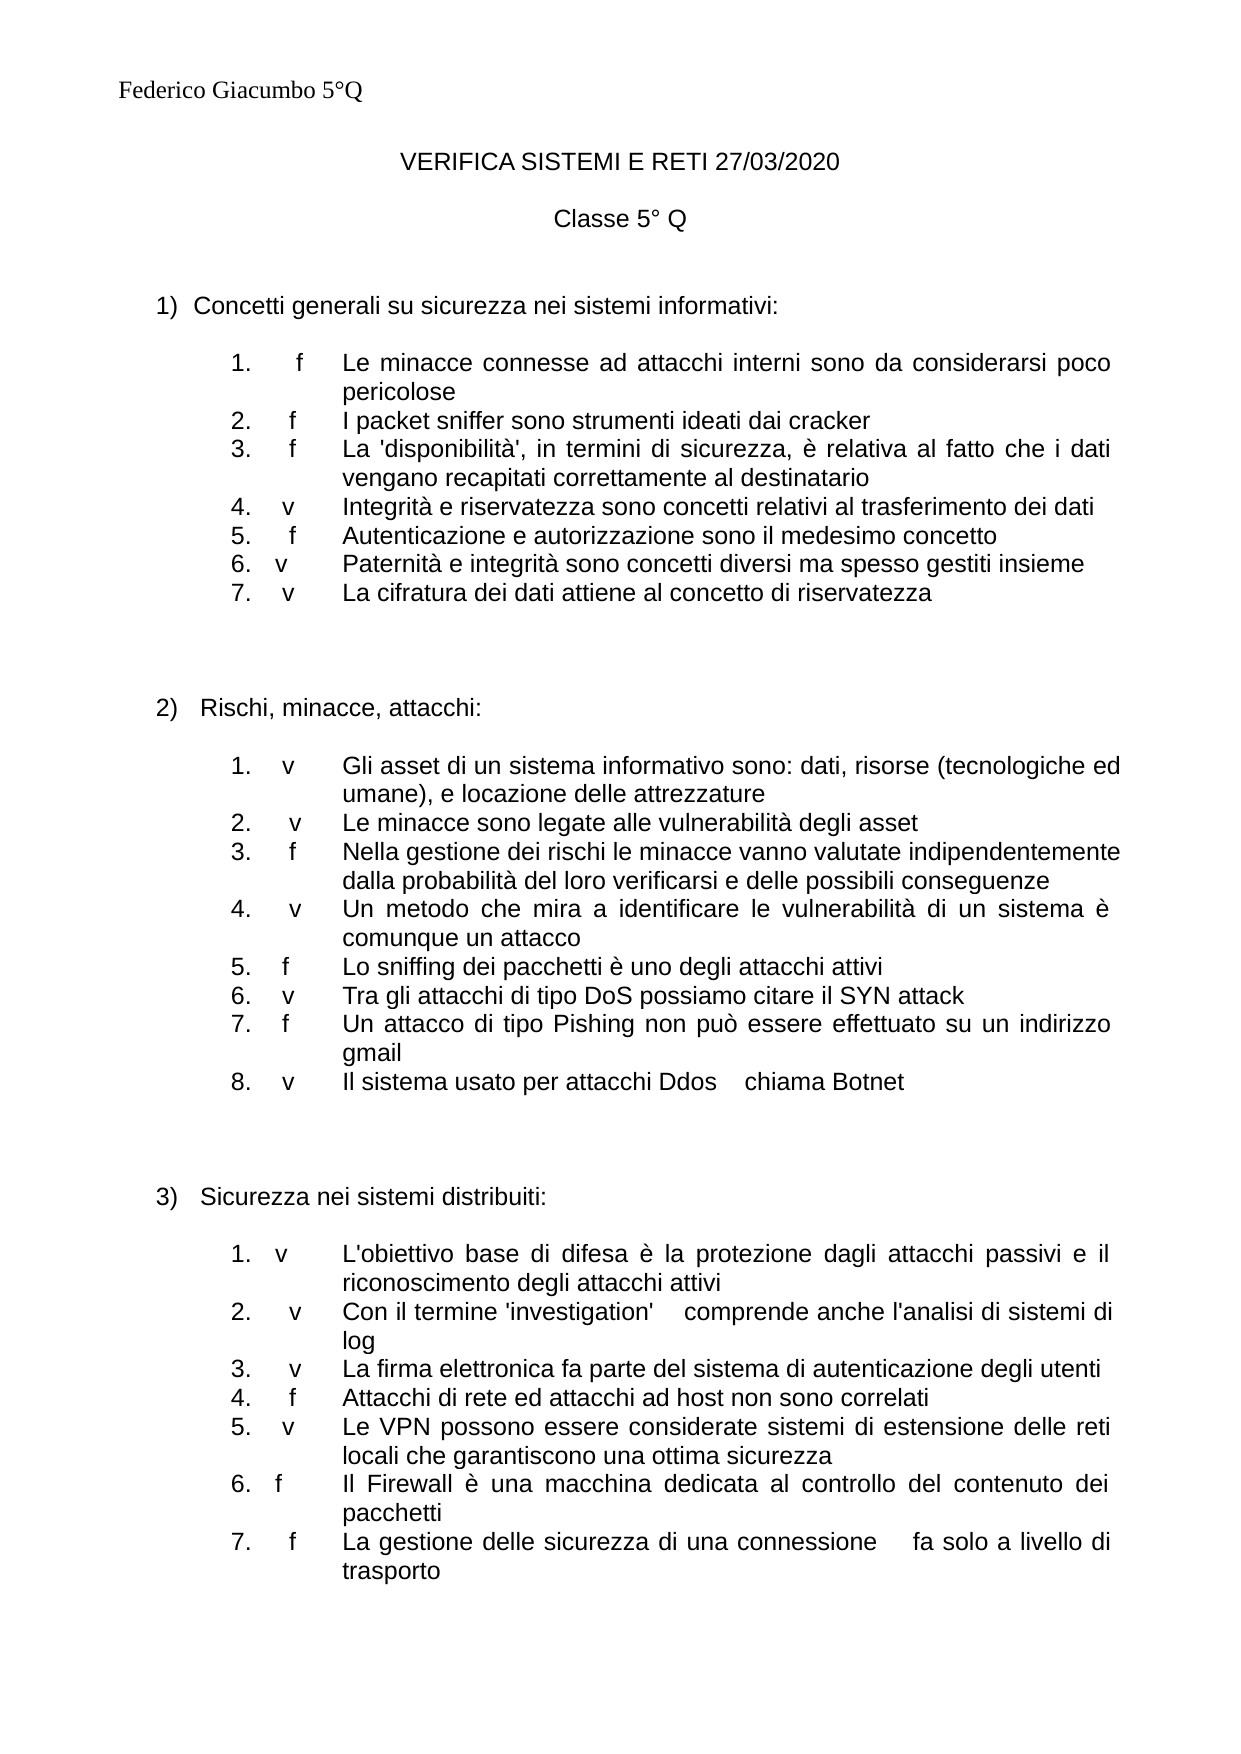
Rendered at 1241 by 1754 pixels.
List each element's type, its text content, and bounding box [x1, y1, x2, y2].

list v Paternità e integrità sono concetti diversi ma spesso gestiti insieme [231, 549, 1122, 578]
list v La firma elettronica fa parte del sistema di autenticazione degli utenti [231, 1354, 1122, 1383]
list f Le minacce connesse ad attacchi interni sono da considerarsi poco pericolose [231, 348, 1122, 406]
list v Il sistema usato per attacchi Ddos chiama Botnet [231, 1067, 1122, 1096]
list Sicurezza nei sistemi distribuiti: [156, 1182, 1122, 1211]
text Classe 5° Q [118, 204, 1122, 233]
list v L'obiettivo base di difesa è la protezione dagli attacchi passivi e il riconoscimento degli attacchi attivi [231, 1239, 1122, 1297]
list f La gestione delle sicurezza di una connessione fa solo a livello di trasporto [231, 1527, 1122, 1584]
list f Un attacco di tipo Pishing non può essere effettuato su un indirizzo gmail [231, 1009, 1122, 1067]
list v Gli asset di un sistema informativo sono: dati, risorse (tecnologiche ed umane), e locazione delle attrezzature [231, 751, 1122, 808]
list f Il Firewall è una macchina dedicata al controllo del contenuto dei pacchetti [231, 1469, 1122, 1527]
list v Con il termine 'investigation' comprende anche l'analisi di sistemi di log [231, 1297, 1122, 1354]
list v Le VPN possono essere considerate sistemi di estensione delle reti locali che garantiscono una ottima sicurezza [231, 1412, 1122, 1469]
list v Integrità e riservatezza sono concetti relativi al trasferimento dei dati [231, 492, 1122, 521]
text VERIFICA SISTEMI E RETI 27/03/2020 [118, 147, 1122, 176]
list f Lo sniffing dei pacchetti è uno degli attacchi attivi [231, 952, 1122, 981]
list f Attacchi di rete ed attacchi ad host non sono correlati [231, 1383, 1122, 1412]
list v Un metodo che mira a identificare le vulnerabilità di un sistema è comunque un attacco [231, 894, 1122, 952]
list Concetti generali su sicurezza nei sistemi informativi: [156, 291, 1122, 319]
list v La cifratura dei dati attiene al concetto di riservatezza [231, 578, 1122, 607]
list f La 'disponibilità', in termini di sicurezza, è relativa al fatto che i dati vengano recapitati correttamente al destinatario [231, 434, 1122, 492]
list f Autenticazione e autorizzazione sono il medesimo concetto [231, 521, 1122, 549]
list v Tra gli attacchi di tipo DoS possiamo citare il SYN attack [231, 981, 1122, 1009]
list f I packet sniffer sono strumenti ideati dai cracker [231, 406, 1122, 434]
list f Nella gestione dei rischi le minacce vanno valutate indipendentemente dalla probabilità del loro verificarsi e delle possibili conseguenze [231, 837, 1122, 894]
list Rischi, minacce, attacchi: [156, 693, 1122, 722]
list v Le minacce sono legate alle vulnerabilità degli asset [231, 808, 1122, 837]
